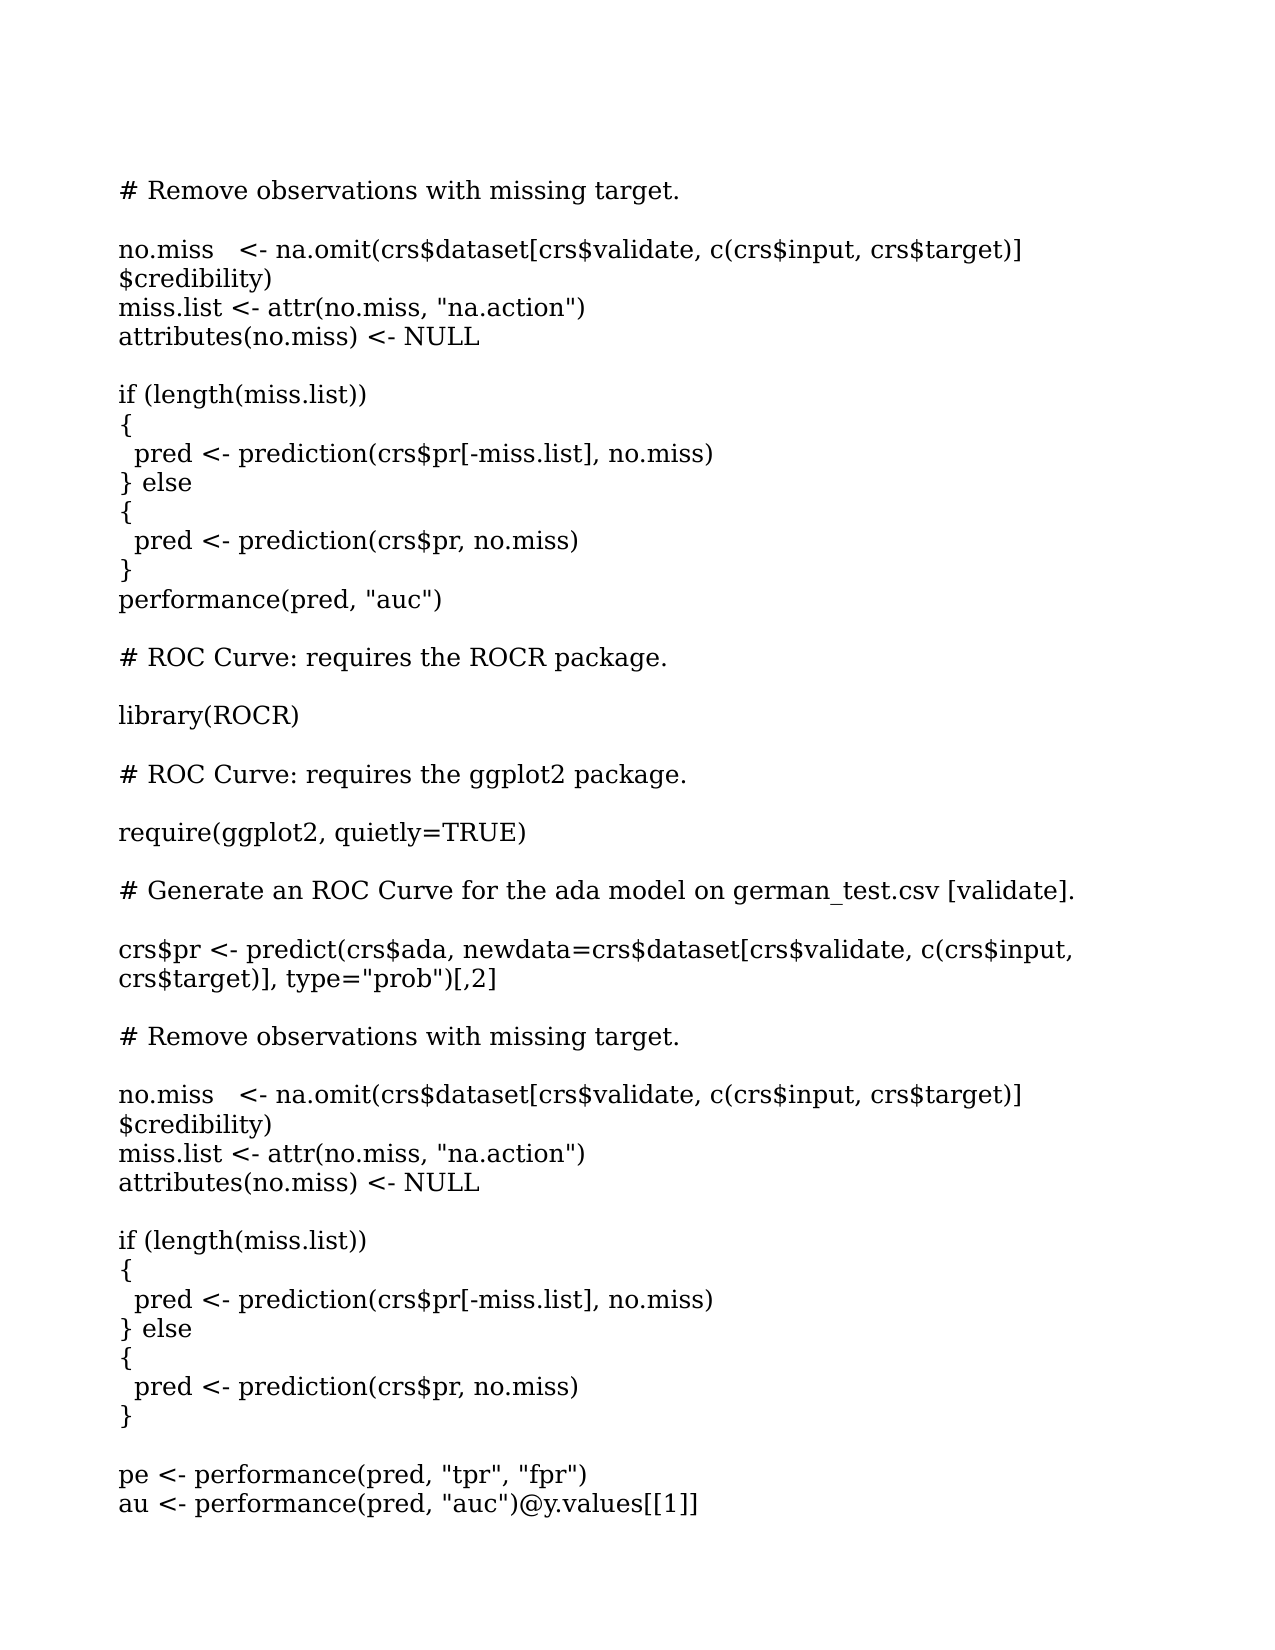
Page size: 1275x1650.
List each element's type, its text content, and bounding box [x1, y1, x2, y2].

text pred <- prediction(crs$pr[-miss.list], no.miss) [118, 439, 1157, 468]
text { [118, 1343, 1157, 1372]
text pe <- performance(pred, "tpr", "fpr") [118, 1460, 1157, 1489]
text miss.list <- attr(no.miss, "na.action") [118, 1139, 1157, 1168]
text } [118, 1401, 1157, 1431]
text { [118, 497, 1157, 526]
text if (length(miss.list)) [118, 1226, 1157, 1256]
text pred <- prediction(crs$pr, no.miss) [118, 526, 1157, 556]
text pred <- prediction(crs$pr, no.miss) [118, 1372, 1157, 1401]
text attributes(no.miss) <- NULL [118, 1168, 1157, 1197]
text # Remove observations with missing target. [118, 176, 1157, 206]
text { [118, 410, 1157, 439]
text au <- performance(pred, "auc")@y.values[[1]] [118, 1489, 1157, 1518]
text no.miss <- na.omit(crs$dataset[crs$validate, c(crs$input, crs$target)]$credibility) [118, 1081, 1157, 1139]
text } [118, 556, 1157, 585]
text # Remove observations with missing target. [118, 1022, 1157, 1051]
text } else [118, 468, 1157, 497]
text attributes(no.miss) <- NULL [118, 322, 1157, 351]
text require(ggplot2, quietly=TRUE) [118, 818, 1157, 847]
text if (length(miss.list)) [118, 381, 1157, 410]
text no.miss <- na.omit(crs$dataset[crs$validate, c(crs$input, crs$target)]$credibility) [118, 235, 1157, 293]
text pred <- prediction(crs$pr[-miss.list], no.miss) [118, 1285, 1157, 1314]
text library(ROCR) [118, 701, 1157, 731]
text # Generate an ROC Curve for the ada model on german_test.csv [validate]. [118, 876, 1157, 906]
text { [118, 1256, 1157, 1285]
text miss.list <- attr(no.miss, "na.action") [118, 293, 1157, 322]
text # ROC Curve: requires the ggplot2 package. [118, 760, 1157, 789]
text } else [118, 1314, 1157, 1343]
text crs$pr <- predict(crs$ada, newdata=crs$dataset[crs$validate, c(crs$input, crs$target)], type="prob")[,2] [118, 935, 1157, 993]
text # ROC Curve: requires the ROCR package. [118, 643, 1157, 672]
text performance(pred, "auc") [118, 585, 1157, 614]
